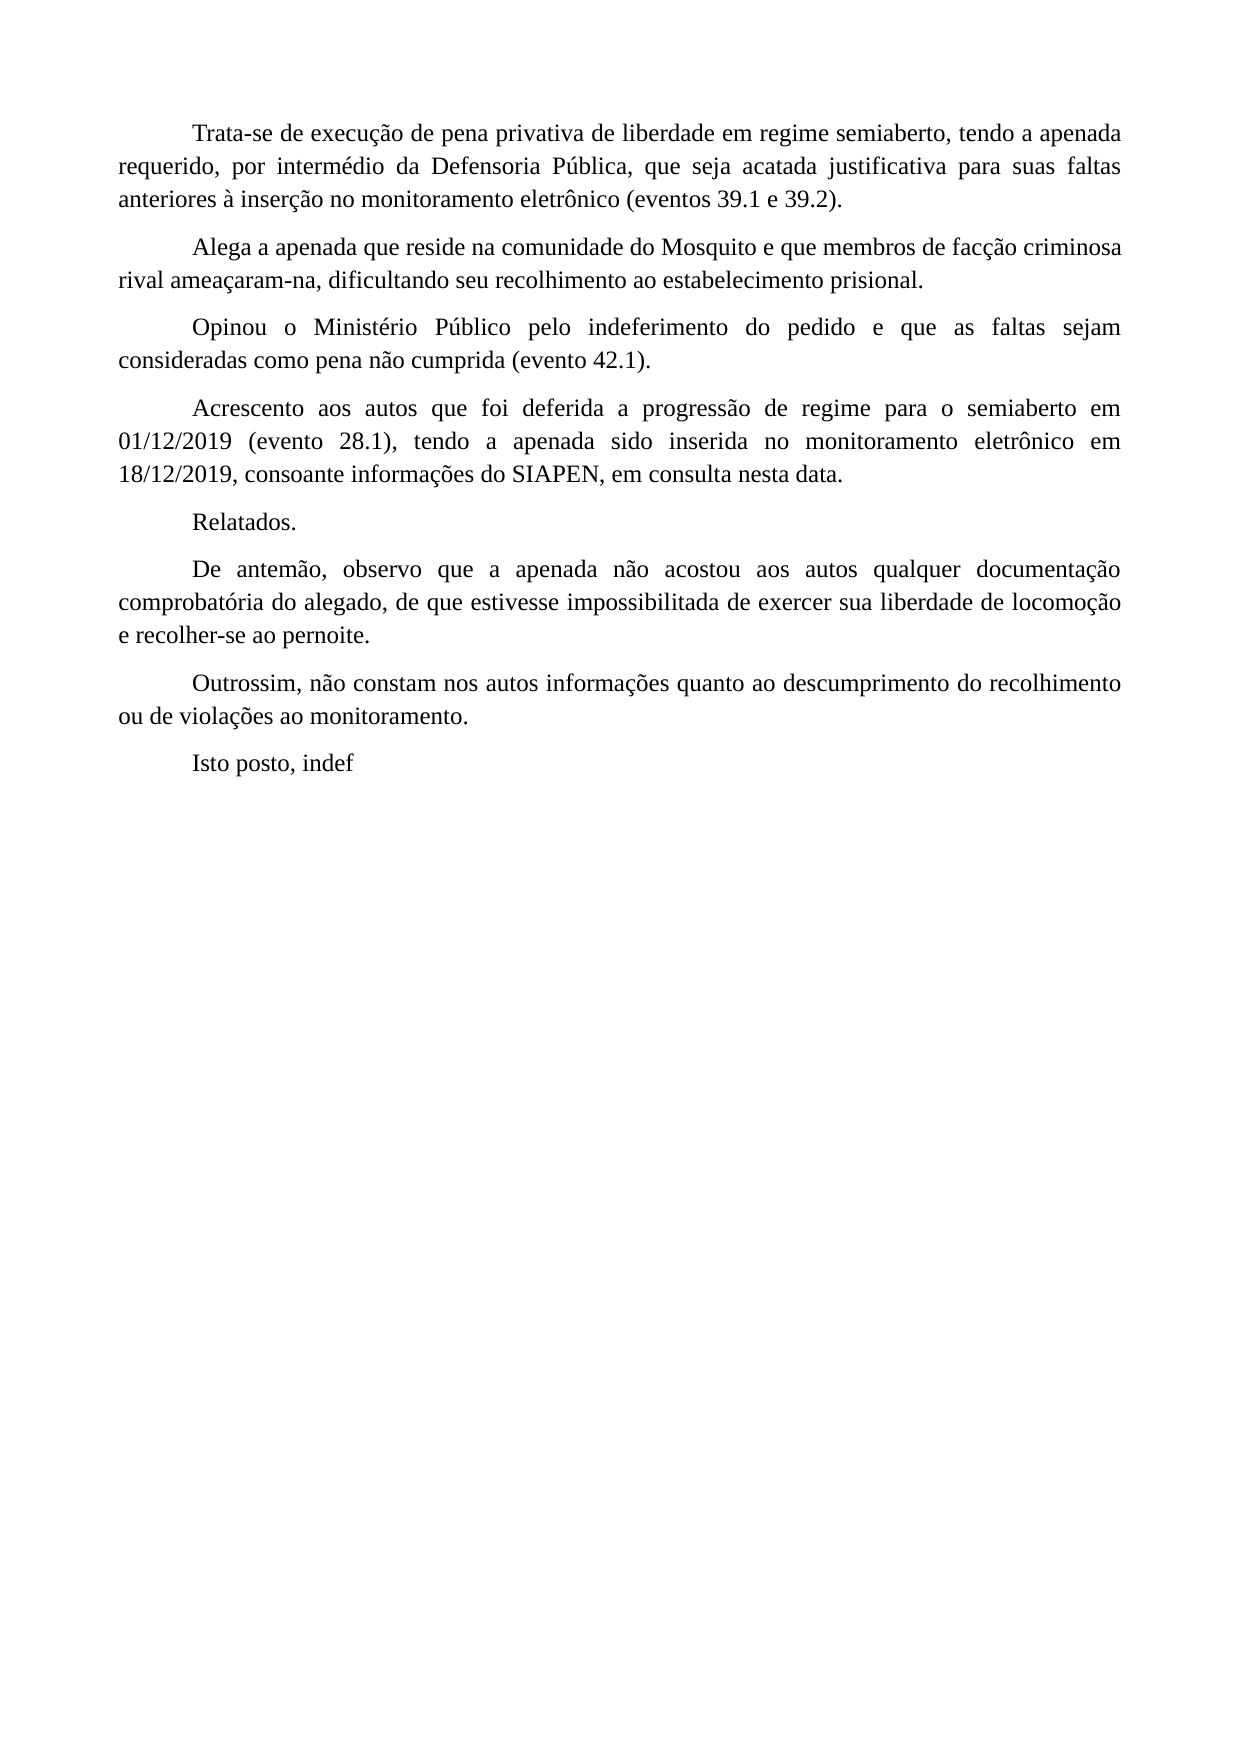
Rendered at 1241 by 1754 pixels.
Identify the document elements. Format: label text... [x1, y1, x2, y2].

text Outrossim, não constam nos autos informações quanto ao descumprimento do recolhimento ou de violações ao monitoramento. [118, 668, 1122, 730]
text Acrescento aos autos que foi deferida a progressão de regime para o semiaberto em 01/12/2019 (evento 28.1), tendo a apenada sido inserida no monitoramento eletrônico em 18/12/2019, consoante informações do SIAPEN, em consulta nesta data. [118, 393, 1122, 488]
text De antemão, observo que a apenada não acostou aos autos qualquer documentação comprobatória do alegado, de que estivesse impossibilitada de exercer sua liberdade de locomoção e recolher-se ao pernoite. [118, 554, 1122, 649]
text Alega a apenada que reside na comunidade do Mosquito e que membros de facção criminosa rival ameaçaram-na, dificultando seu recolhimento ao estabelecimento prisional. [118, 232, 1122, 293]
text Isto posto, indef [118, 748, 1122, 777]
text Trata-se de execução de pena privativa de liberdade em regime semiaberto, tendo a apenada requerido, por intermédio da Defensoria Pública, que seja acatada justificativa para suas faltas anteriores à inserção no monitoramento eletrônico (eventos 39.1 e 39.2). [118, 118, 1122, 213]
text Opinou o Ministério Público pelo indeferimento do pedido e que as faltas sejam consideradas como pena não cumprida (evento 42.1). [118, 312, 1122, 374]
text Relatados. [118, 507, 1122, 535]
